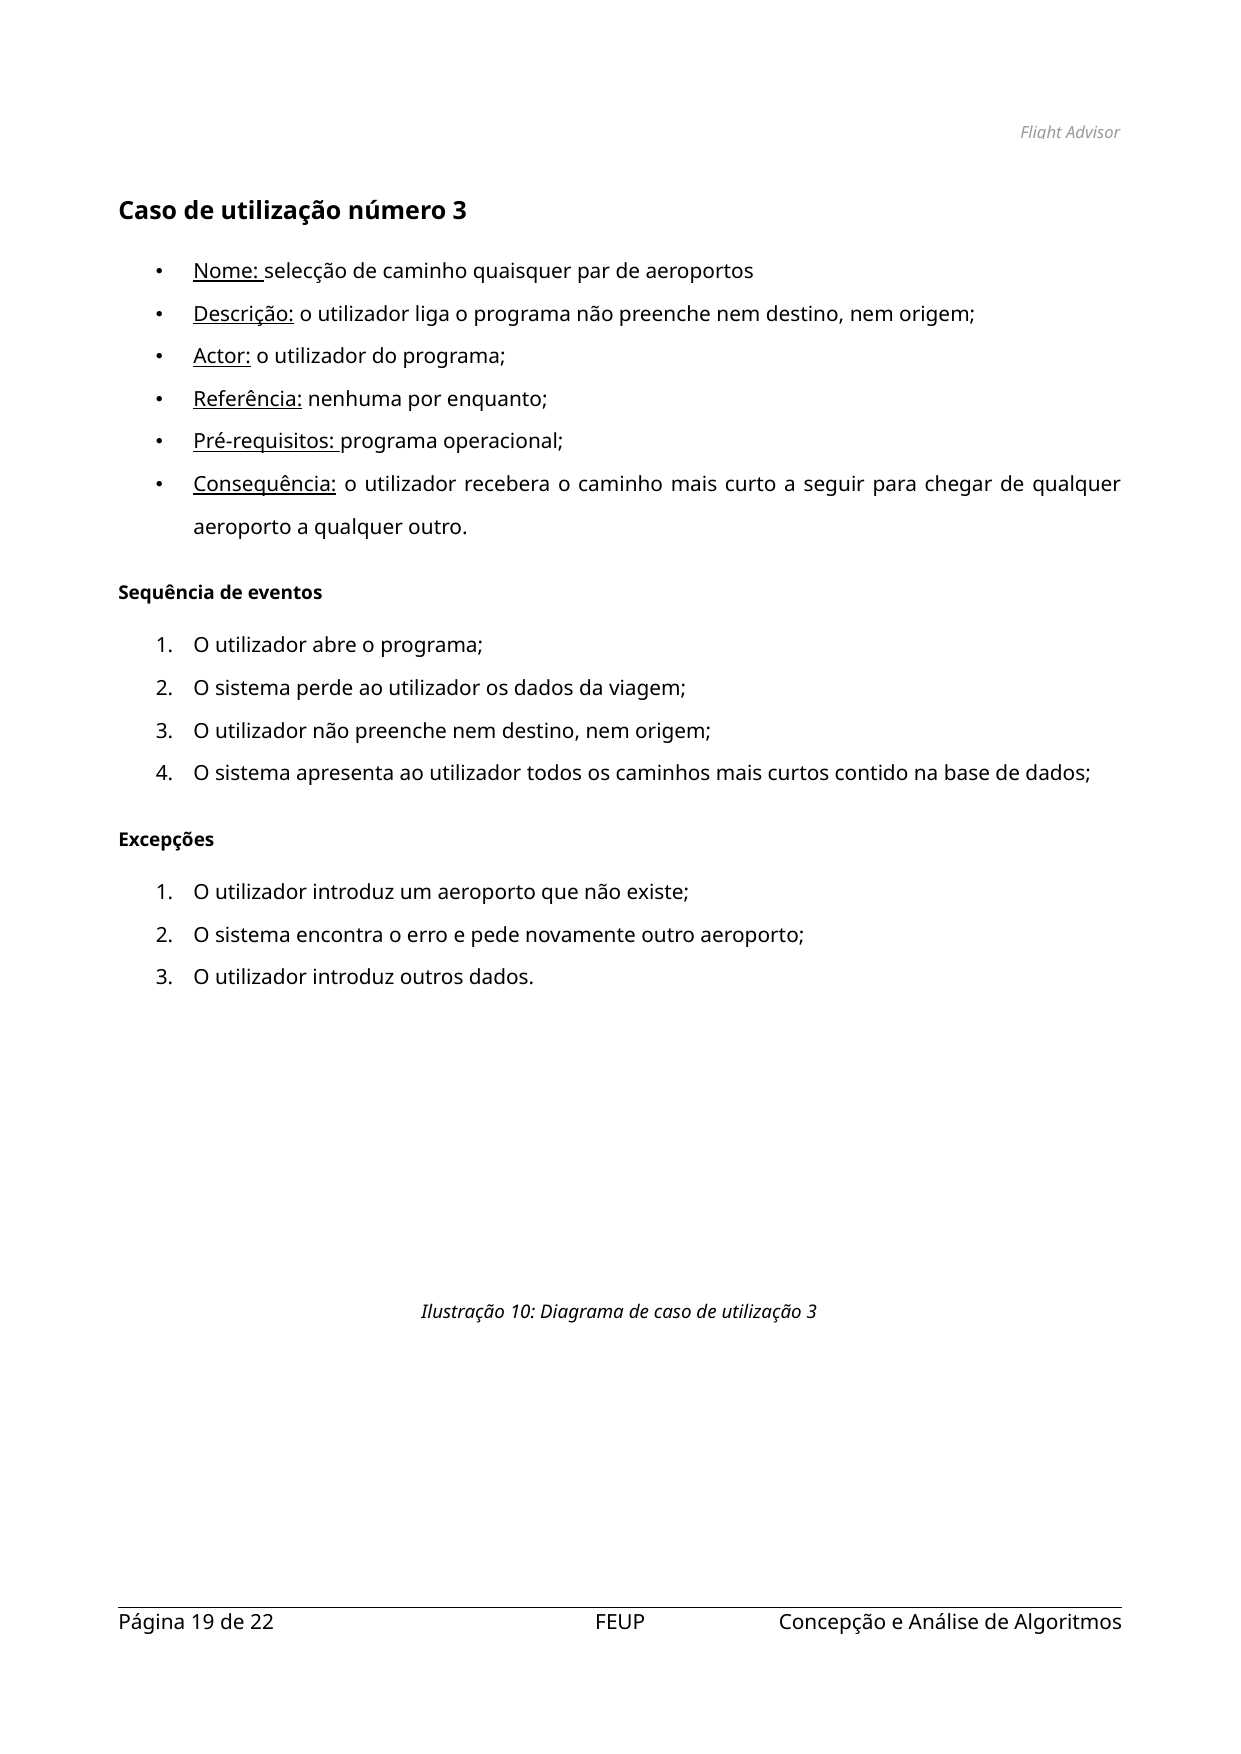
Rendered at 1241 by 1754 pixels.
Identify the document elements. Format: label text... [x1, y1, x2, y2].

list O utilizador abre o programa; [156, 631, 1122, 659]
subtitle Sequência de eventos [118, 579, 1122, 605]
list O utilizador introduz um aeroporto que não existe; [156, 877, 1122, 906]
list O sistema apresenta ao utilizador todos os caminhos mais curtos contido na base de dados; [156, 758, 1122, 787]
list Descrição: o utilizador liga o programa não preenche nem destino, nem origem; [156, 299, 1122, 327]
text Ilustração 10: Diagrama de caso de utilização 3 [240, 1060, 1000, 1324]
list Nome: selecção de caminho quaisquer par de aeroportos [156, 256, 1122, 284]
list O utilizador introduz outros dados. [156, 962, 1122, 991]
list Consequência: o utilizador recebera o caminho mais curto a seguir para chegar de qualquer aeroporto a qualquer outro. [156, 469, 1122, 540]
list O sistema perde ao utilizador os dados da viagem; [156, 673, 1122, 702]
list Referência: nenhuma por enquanto; [156, 384, 1122, 412]
list O utilizador não preenche nem destino, nem origem; [156, 716, 1122, 744]
list Actor: o utilizador do programa; [156, 341, 1122, 370]
subtitle Excepções [118, 826, 1122, 852]
list O sistema encontra o erro e pede novamente outro aeroporto; [156, 920, 1122, 948]
subtitle Caso de utilização número 3 [118, 193, 1122, 227]
list Pré-requisitos: programa operacional; [156, 427, 1122, 455]
